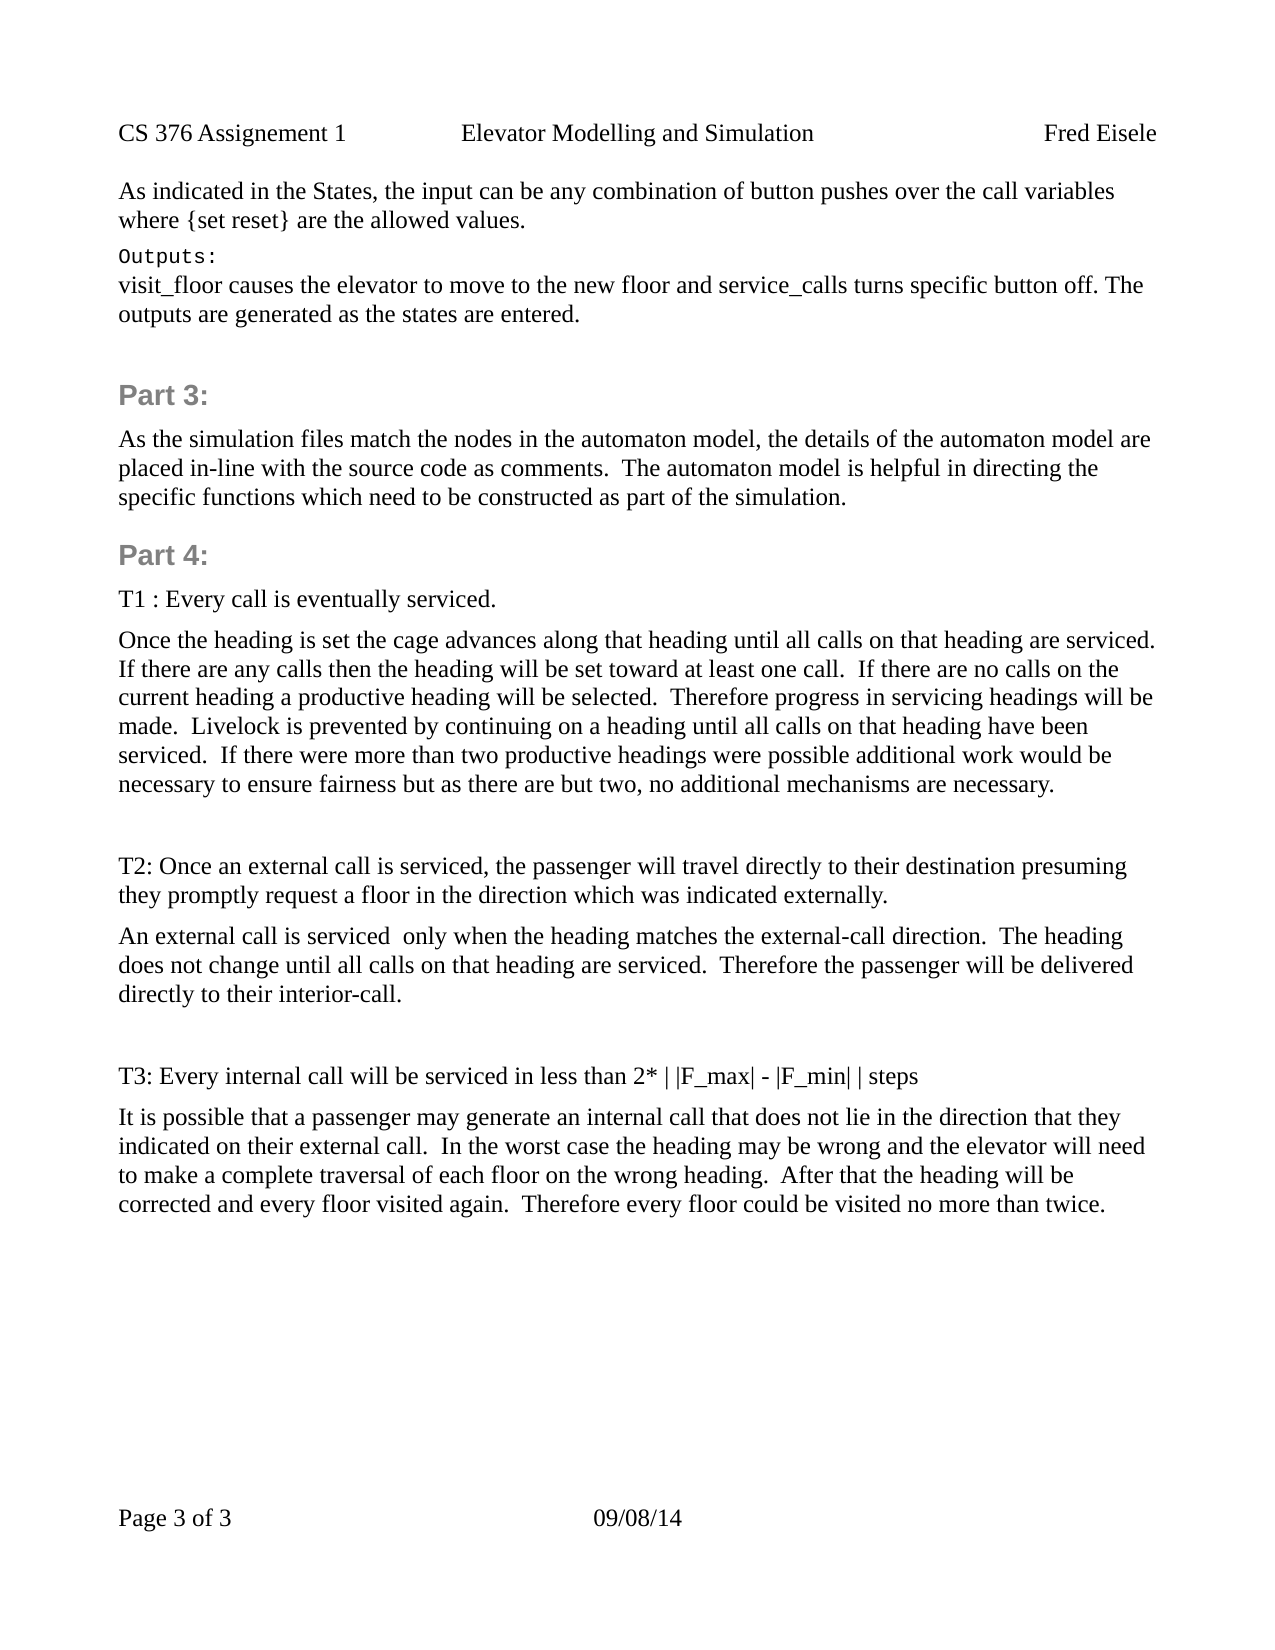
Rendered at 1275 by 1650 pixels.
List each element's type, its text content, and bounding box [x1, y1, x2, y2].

text visit_floor causes the elevator to move to the new floor and service_calls turns specific button off. The outputs are generated as the states are entered. [118, 270, 1157, 327]
text Once the heading is set the cage advances along that heading until all calls on that heading are serviced. If there are any calls then the heading will be set toward at least one call. If there are no calls on the current heading a productive heading will be selected. Therefore progress in servicing headings will be made. Livelock is prevented by continuing on a heading until all calls on that heading have been serviced. If there were more than two productive headings were possible additional work would be necessary to ensure fairness but as there are but two, no additional mechanisms are necessary. [118, 625, 1157, 797]
text T1 : Every call is eventually serviced. [118, 584, 1157, 612]
text Outputs: [118, 246, 1157, 270]
text T3: Every internal call will be serviced in less than 2* | |F_max| - |F_min| | steps [118, 1061, 1157, 1090]
text An external call is serviced only when the heading matches the external-call direction. The heading does not change until all calls on that heading are serviced. Therefore the passenger will be delivered directly to their interior-call. [118, 921, 1157, 1007]
subtitle Part 3: [118, 378, 1157, 412]
text As indicated in the States, the input can be any combination of button pushes over the call variables where {set reset} are the allowed values. [118, 176, 1157, 234]
text It is possible that a passenger may generate an internal call that does not lie in the direction that they indicated on their external call. In the worst case the heading may be wrong and the elevator will need to make a complete traversal of each floor on the wrong heading. After that the heading will be corrected and every floor visited again. Therefore every floor could be visited no more than twice. [118, 1102, 1157, 1217]
text T2: Once an external call is serviced, the passenger will travel directly to their destination presuming they promptly request a floor in the direction which was indicated externally. [118, 851, 1157, 909]
subtitle Part 4: [118, 538, 1157, 571]
text As the simulation files match the nodes in the automaton model, the details of the automaton model are placed in-line with the source code as comments. The automaton model is helpful in directing the specific functions which need to be constructed as part of the simulation. [118, 424, 1157, 511]
